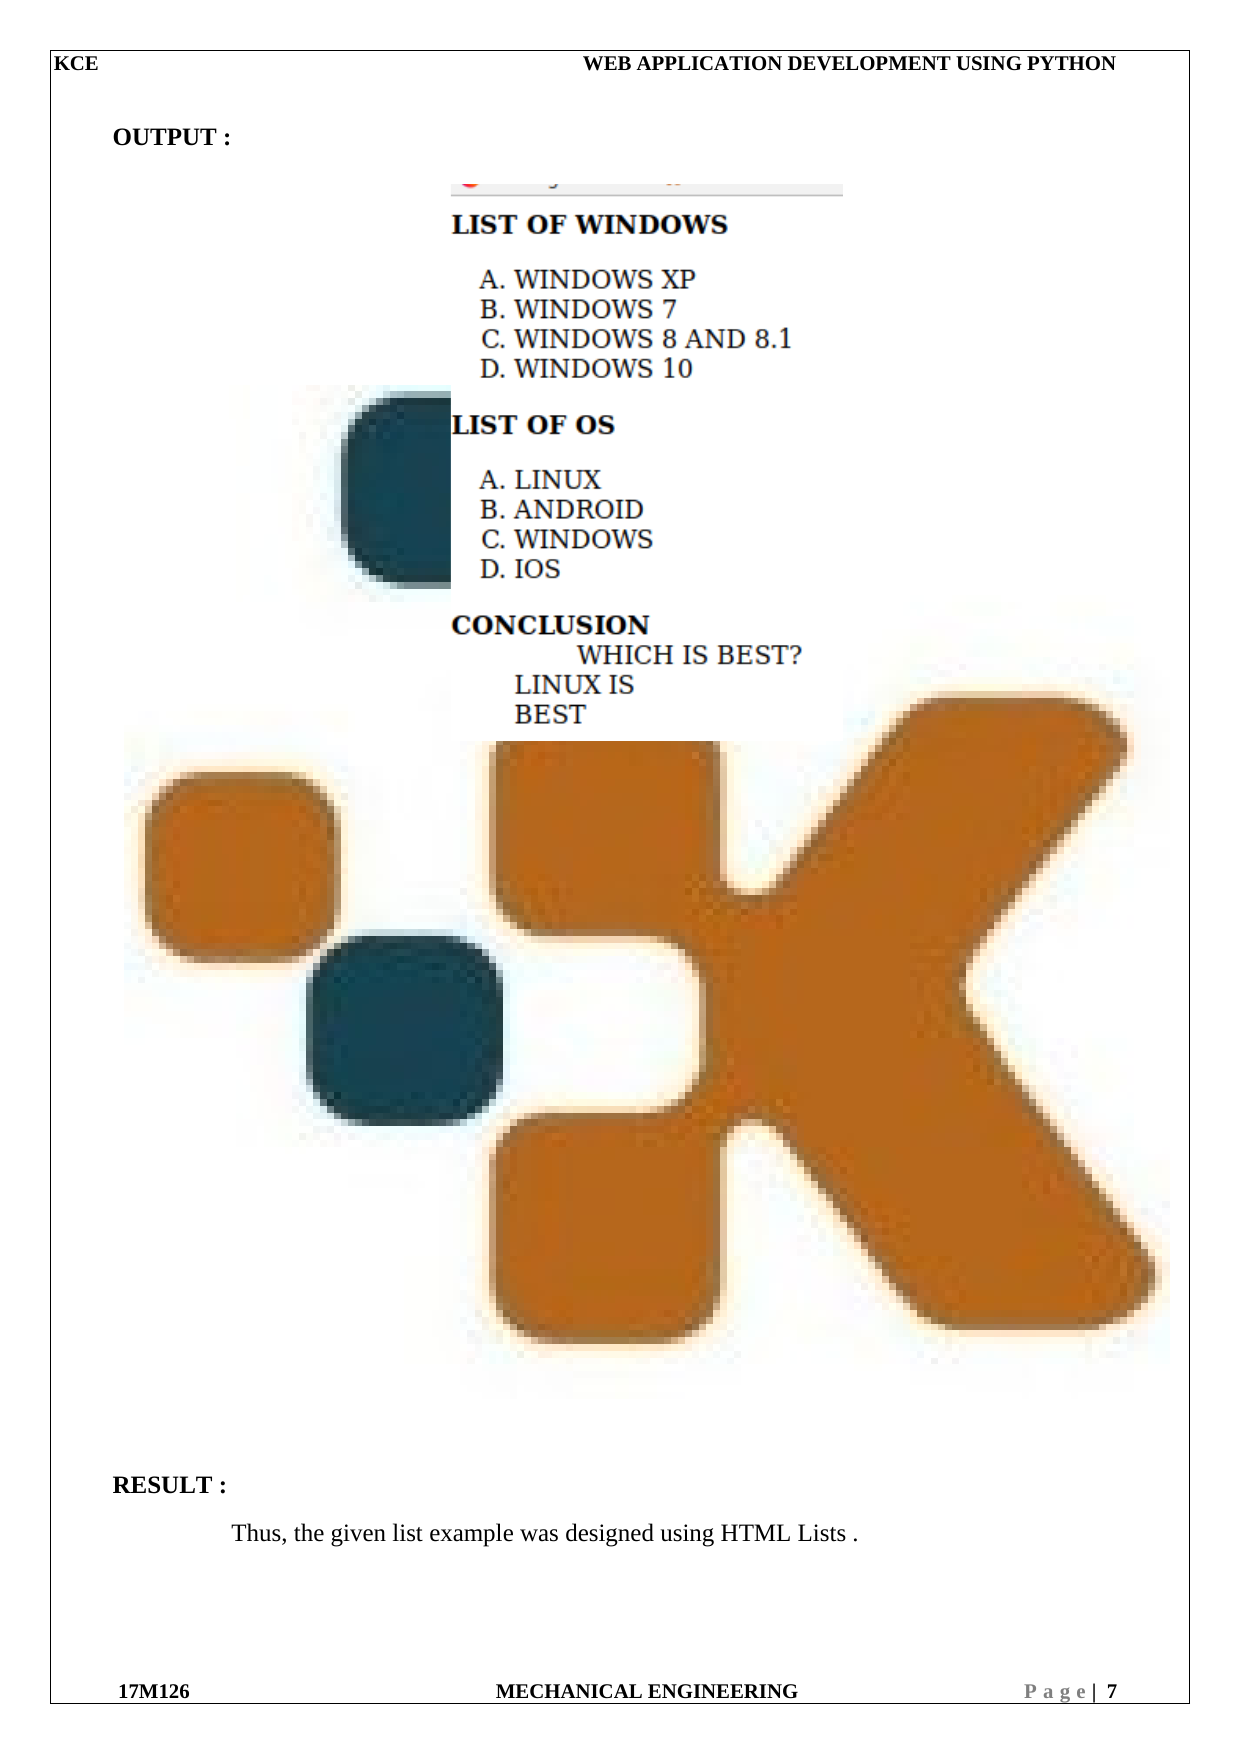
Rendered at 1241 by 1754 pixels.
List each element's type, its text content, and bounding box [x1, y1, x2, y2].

picture [124, 184, 1170, 1399]
text Thus, the given list example was designed using HTML Lists . [112, 1518, 1181, 1547]
text OUTPUT : [112, 122, 1181, 151]
text RESULT : [112, 1470, 1181, 1499]
